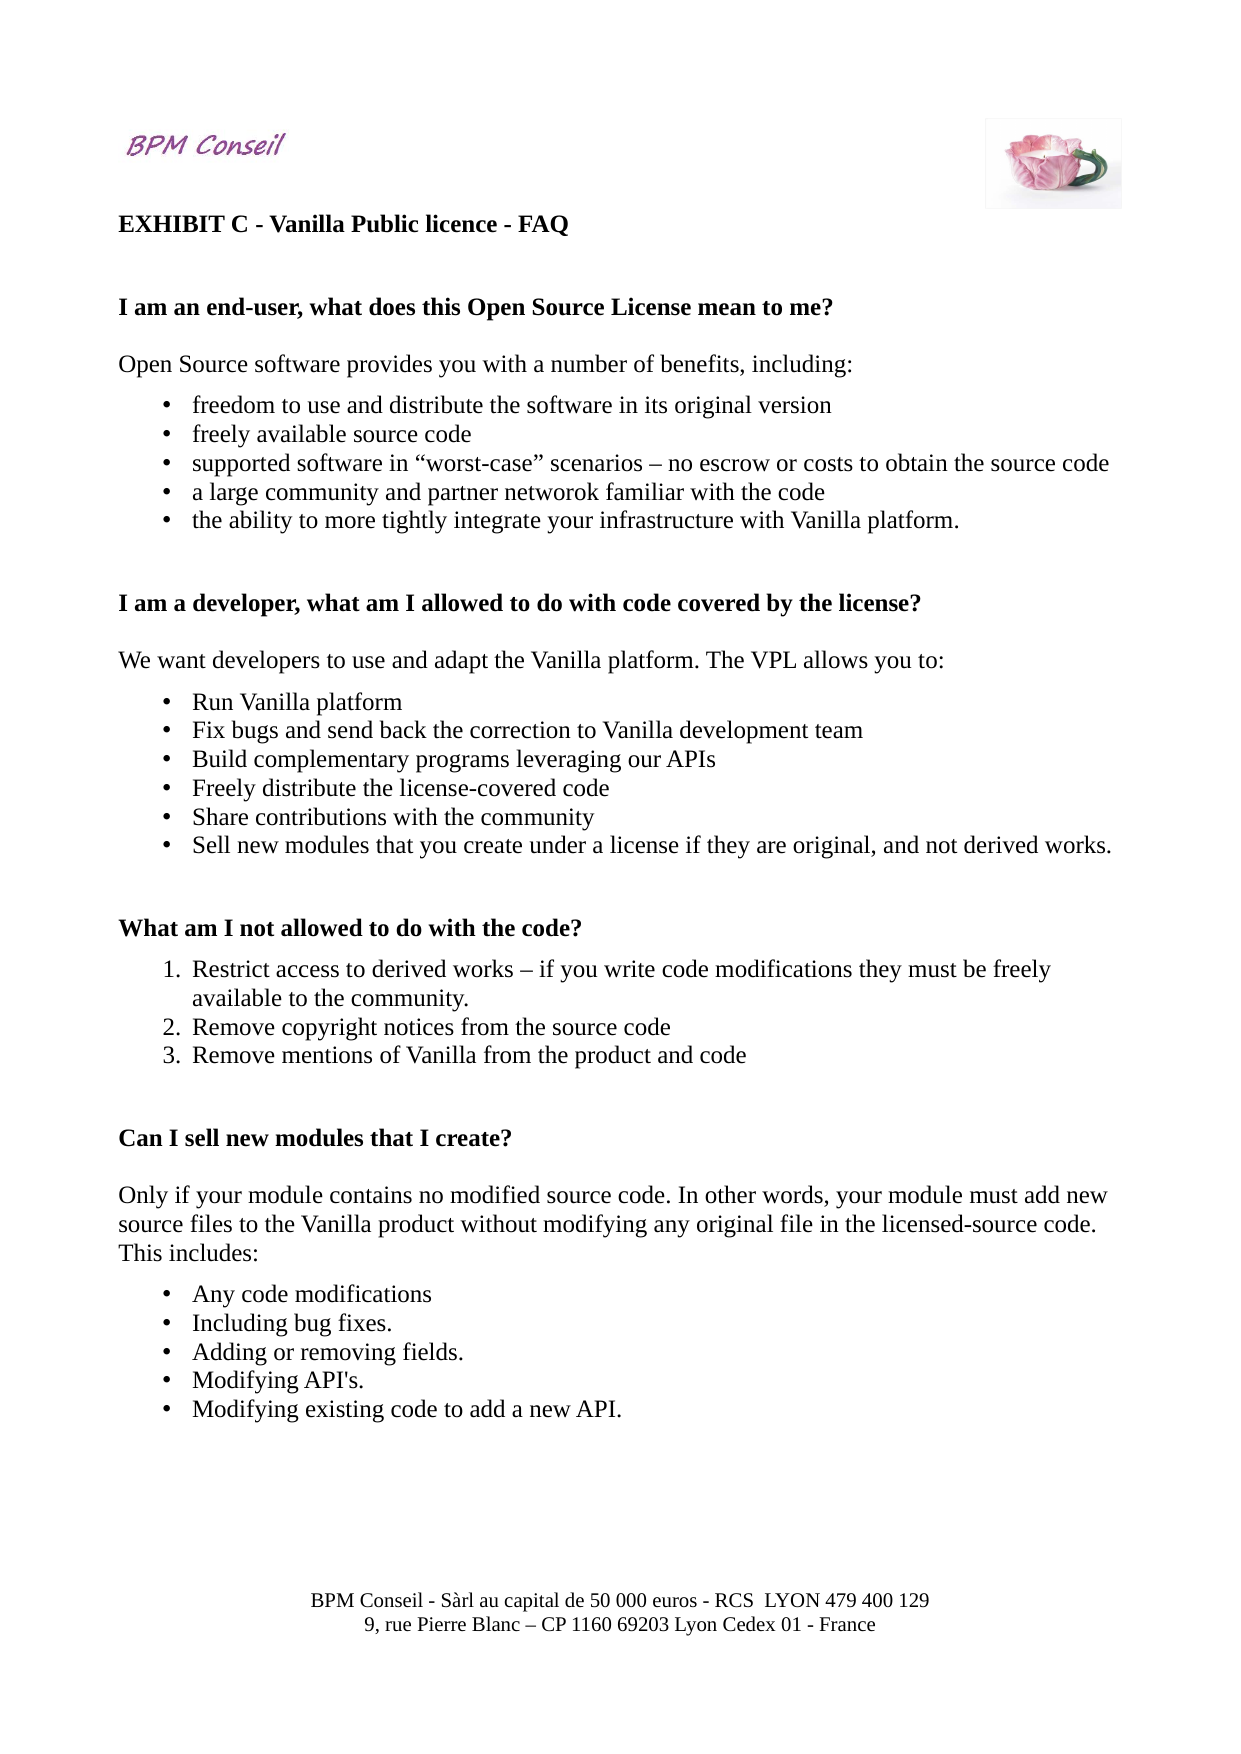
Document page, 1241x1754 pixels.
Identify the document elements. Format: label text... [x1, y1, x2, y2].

list supported software in “worst-case” scenarios – no escrow or costs to obtain the source code [162, 448, 1122, 477]
text I am a developer, what am I allowed to do with code covered by the license? We want developers to use and adapt the Vanilla platform. The VPL allows you to: [118, 588, 1122, 674]
list Remove mentions of Vanilla from the product and code [162, 1040, 1122, 1069]
list Sell new modules that you create under a license if they are original, and not derived works. [162, 830, 1122, 859]
list Modifying API's. [162, 1365, 1122, 1394]
list Freely distribute the license-covered code [162, 773, 1122, 802]
list freely available source code [162, 419, 1122, 448]
list Run Vanilla platform [162, 687, 1122, 715]
picture [118, 118, 309, 172]
picture [985, 118, 1122, 209]
list freedom to use and distribute the software in its original version [162, 390, 1122, 419]
list Share contributions with the community [162, 802, 1122, 830]
text Can I sell new modules that I create? Only if your module contains no modified source code. In other words, your module must add new source files to the Vanilla product without modifying any original file in the licensed-source code. This includes: [118, 1123, 1122, 1267]
list Restrict access to derived works – if you write code modifications they must be freely available to the community. [162, 954, 1122, 1012]
list Any code modifications [162, 1279, 1122, 1308]
list Including bug fixes. [162, 1308, 1122, 1337]
list Modifying existing code to add a new API. [162, 1394, 1122, 1423]
list Build complementary programs leveraging our APIs [162, 744, 1122, 773]
list Remove copyright notices from the source code [162, 1012, 1122, 1040]
text What am I not allowed to do with the code? [118, 913, 1122, 942]
list a large community and partner networok familiar with the code [162, 477, 1122, 505]
list Fix bugs and send back the correction to Vanilla development team [162, 715, 1122, 744]
list Adding or removing fields. [162, 1337, 1122, 1365]
text I am an end-user, what does this Open Source License mean to me? Open Source software provides you with a number of benefits, including: [118, 292, 1122, 378]
list the ability to more tightly integrate your infrastructure with Vanilla platform. [162, 505, 1122, 534]
text EXHIBIT C - Vanilla Public licence - FAQ [118, 176, 1122, 238]
